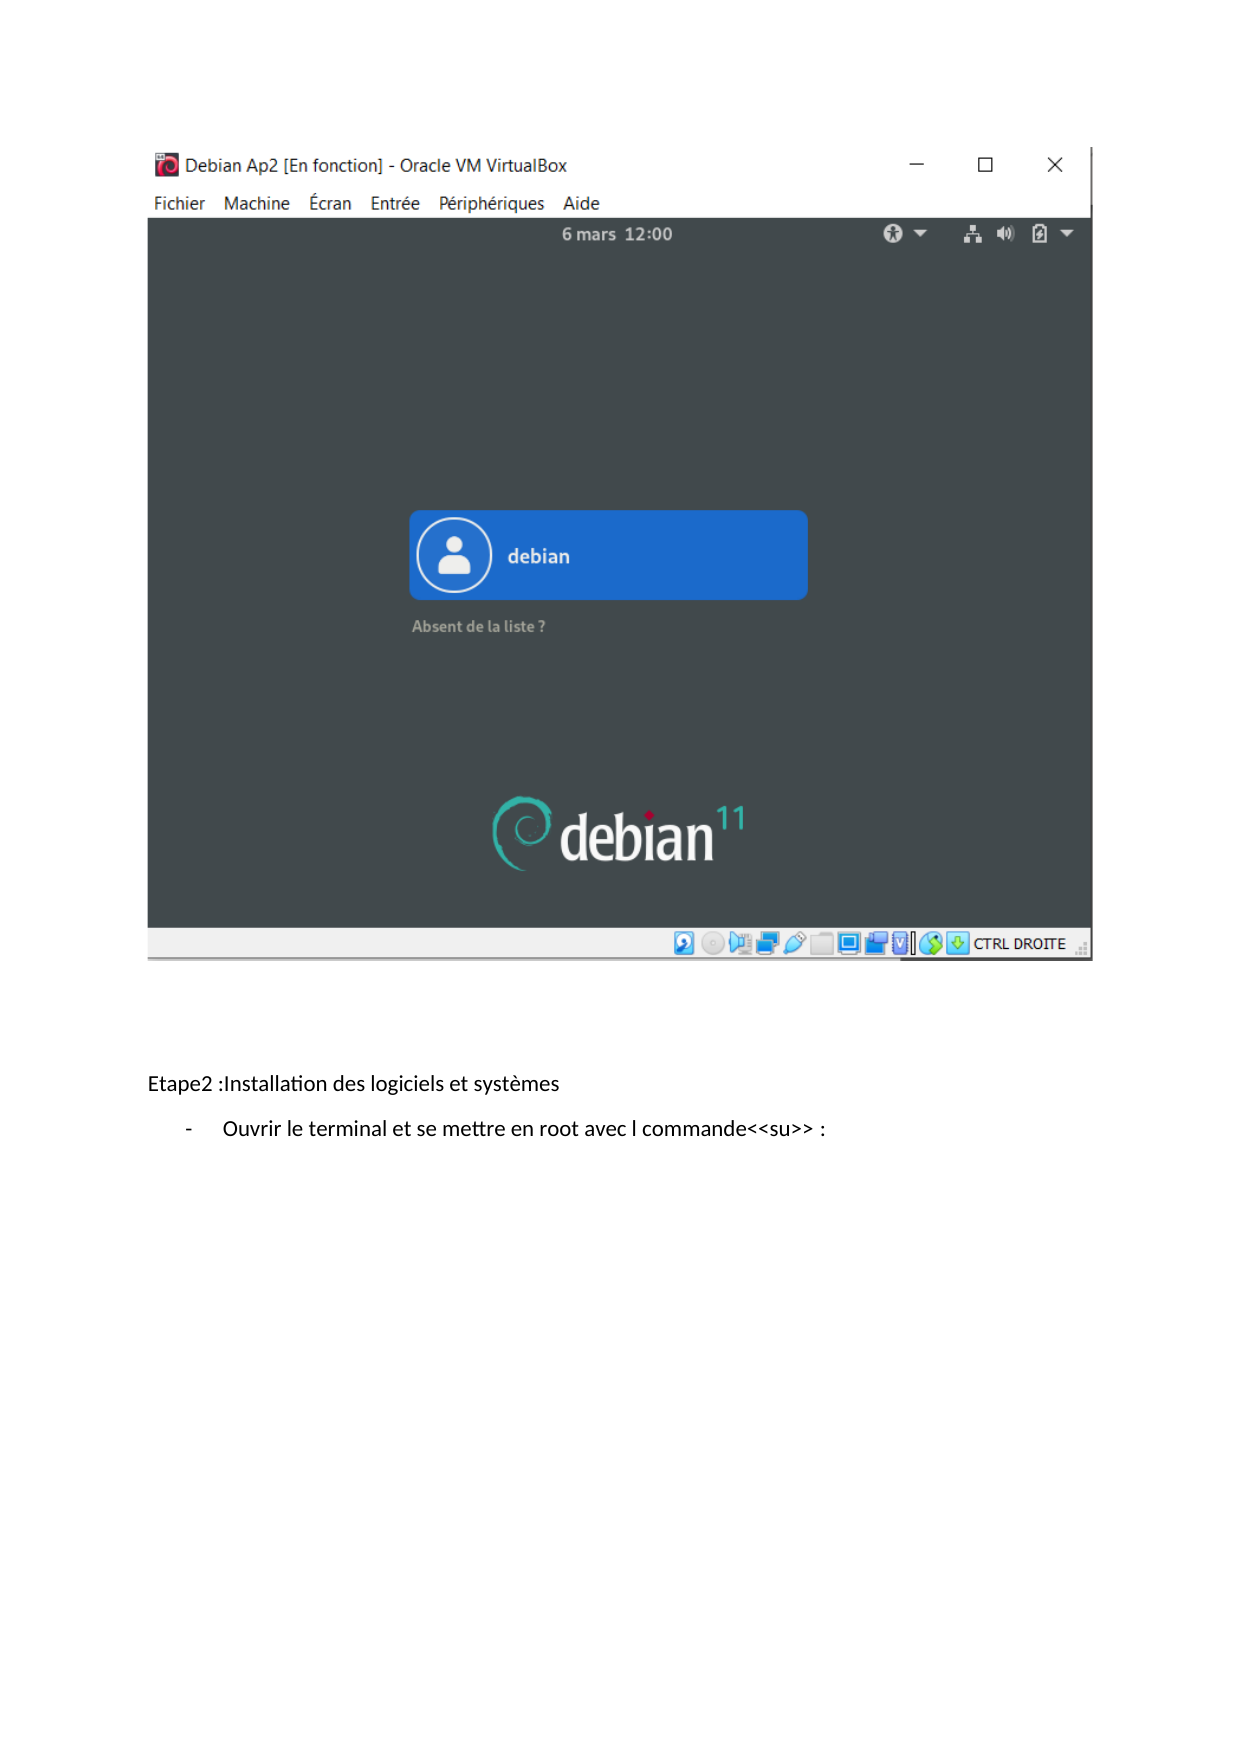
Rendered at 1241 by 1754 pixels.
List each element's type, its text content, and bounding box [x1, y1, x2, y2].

list Ouvrir le terminal et se mettre en root avec l commande<<su>> : [185, 1114, 1093, 1142]
text Etape2 :Installation des logiciels et systèmes [148, 1069, 1093, 1097]
